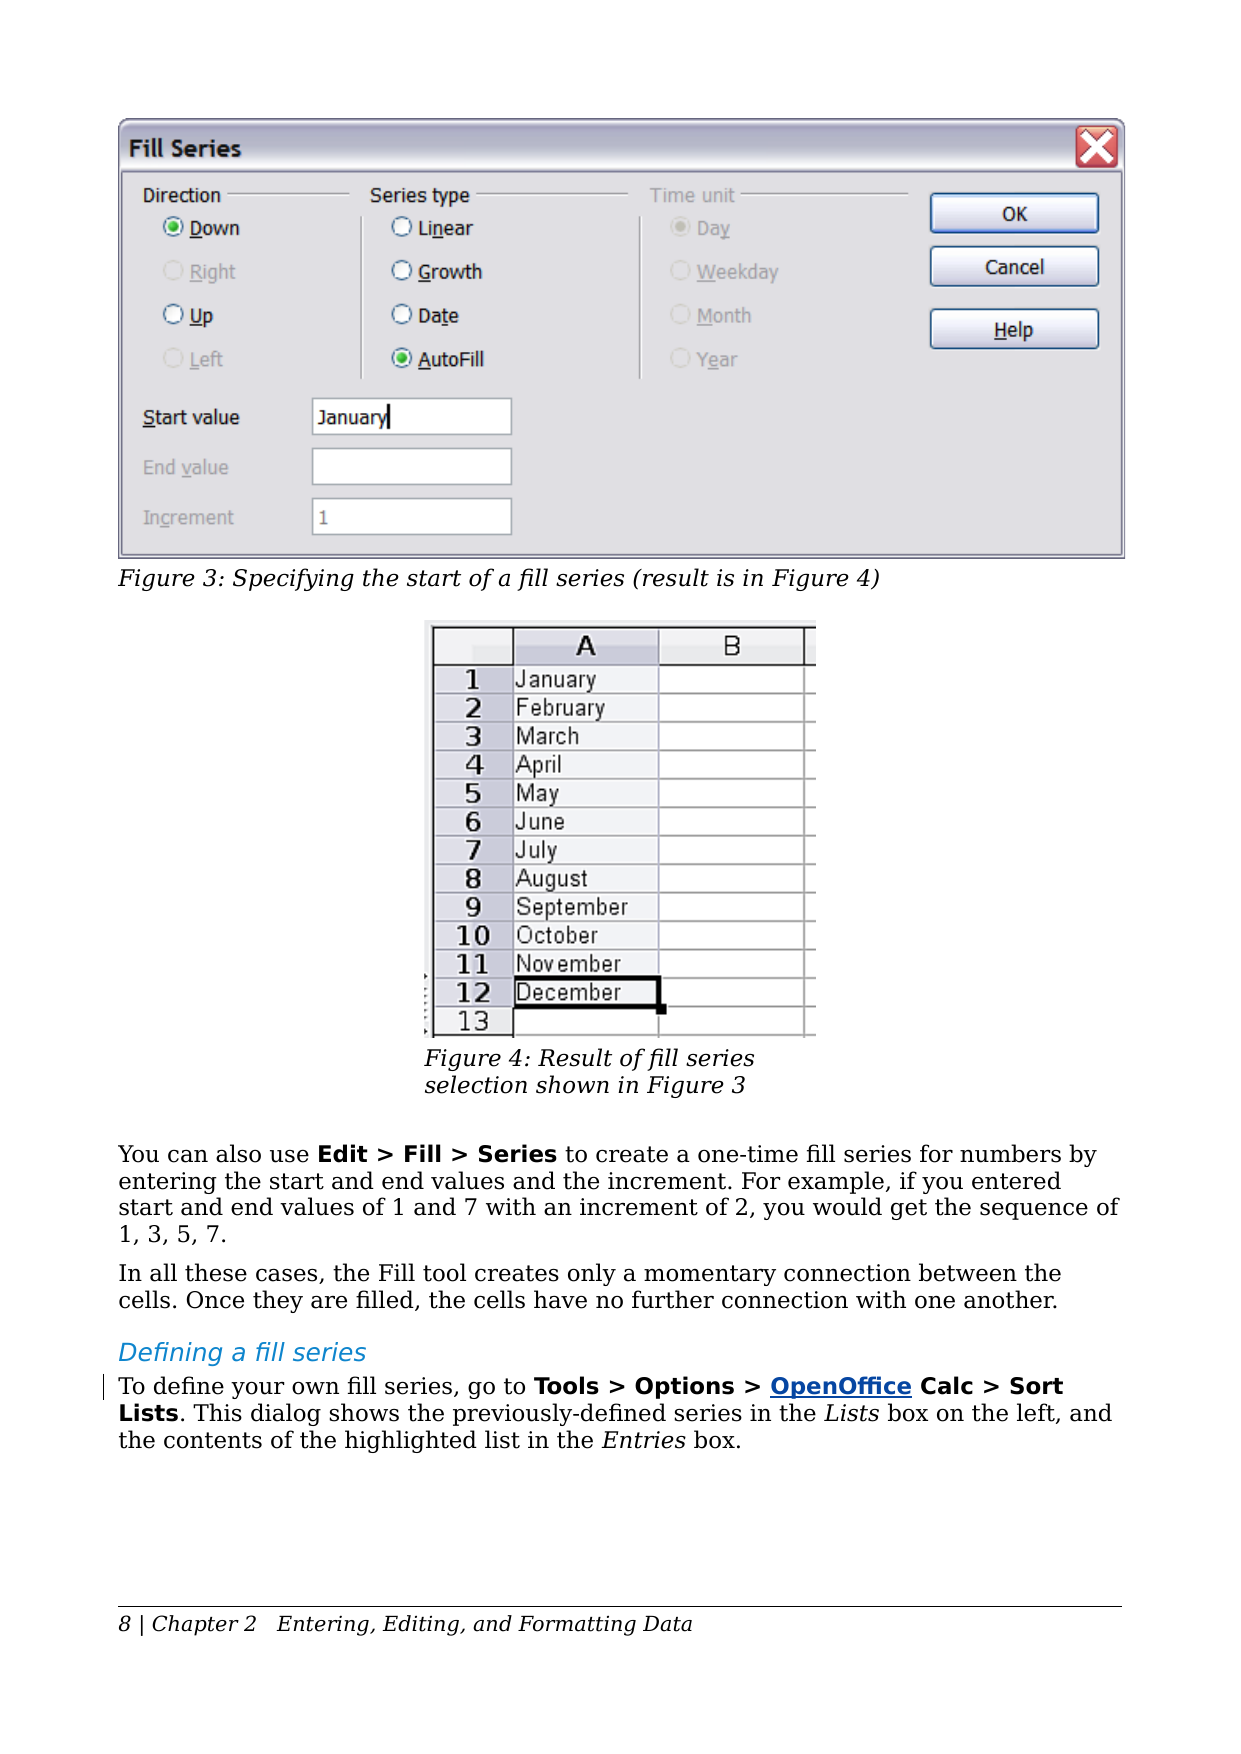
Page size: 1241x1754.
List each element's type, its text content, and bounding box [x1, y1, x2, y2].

subtitle Defining a fill series [118, 1338, 1122, 1367]
picture [424, 620, 816, 1038]
text In all these cases, the Fill tool creates only a momentary connection between the cells. Once they are filled, the cells have no further connection with one another. [118, 1260, 1122, 1314]
text Figure 3: Specifying the start of a fill series (result is in Figure 4) [118, 565, 1125, 592]
picture [118, 118, 1125, 559]
text To define your own fill series, go to Tools > Options > OpenOffice Calc > Sort Lists. This dialog shows the previously-defined series in the Lists box on the left, and the contents of the highlighted list in the Entries box. [118, 1373, 1122, 1453]
text Figure 4: Result of fill series selection shown in Figure 3 [424, 1046, 816, 1099]
text You can also use Edit > Fill > Series to create a one-time fill series for numbers by entering the start and end values and the increment. For example, if you entered start and end values of 1 and 7 with an increment of 2, you would get the sequence of 1, 3, 5, 7. [118, 1141, 1122, 1248]
